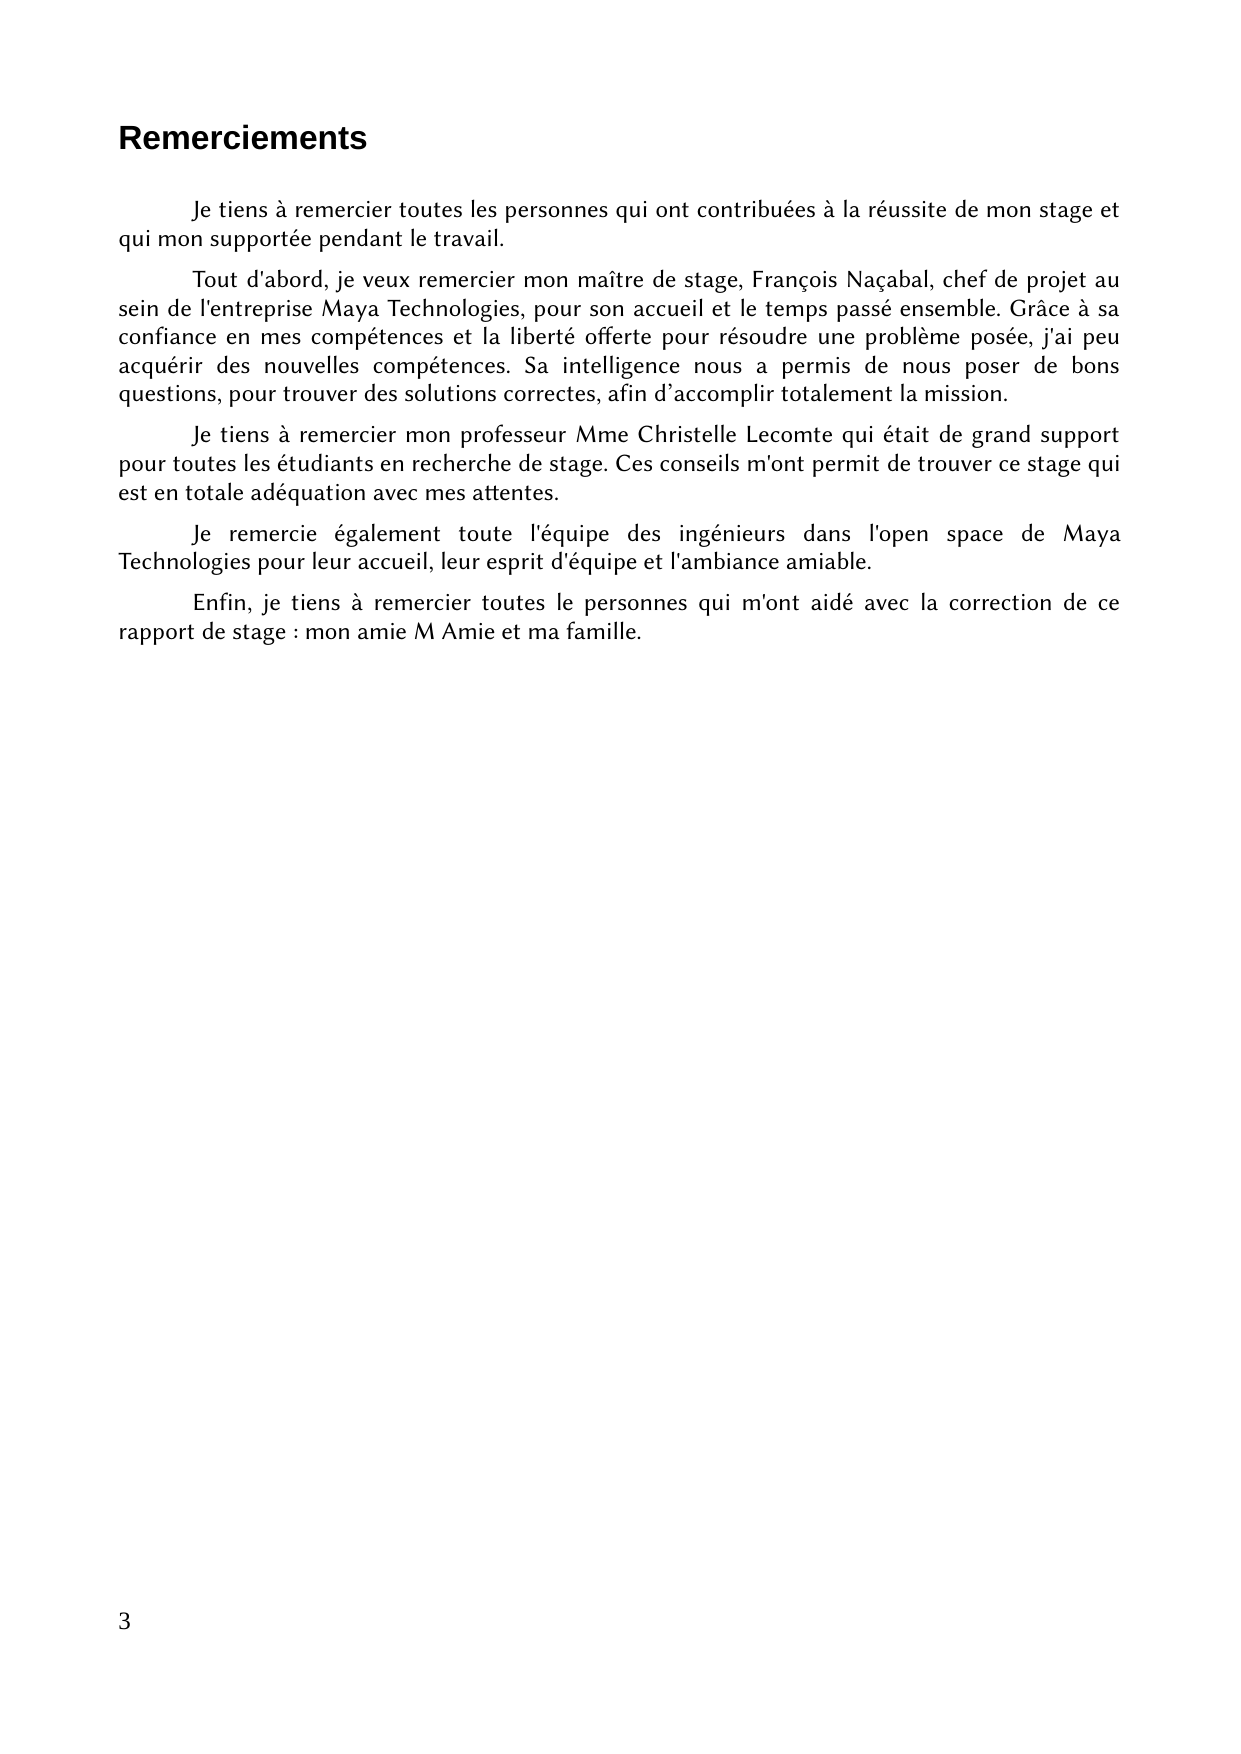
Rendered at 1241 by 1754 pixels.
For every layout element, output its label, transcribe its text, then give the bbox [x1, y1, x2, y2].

text Enfin, je tiens à remercier toutes le personnes qui m'ont aidé avec la correction de ce rapport de stage : mon amie M Amie et ma famille. [118, 588, 1122, 645]
text Je tiens à remercier toutes les personnes qui ont contribuées à la réussite de mon stage et qui mon supportée pendant le travail. [118, 186, 1122, 253]
text Je remercie également toute l'équipe des ingénieurs dans l'open space de Maya Technologies pour leur accueil, leur esprit d'équipe et l'ambiance amiable. [118, 518, 1122, 576]
text Remerciements [118, 118, 1122, 157]
text Tout d'abord, je veux remercier mon maître de stage, François Naçabal, chef de projet au sein de l'entreprise Maya Technologies, pour son accueil et le temps passé ensemble. Grâce à sa confiance en mes compétences et la liberté offerte pour résoudre une problème posée, j'ai peu acquérir des nouvelles compétences. Sa intelligence nous a permis de nous poser de bons questions, pour trouver des solutions correctes, afin d’accomplir totalement la mission. [118, 265, 1122, 408]
text Je tiens à remercier mon professeur Mme Christelle Lecomte qui était de grand support pour toutes les étudiants en recherche de stage. Ces conseils m'ont permit de trouver ce stage qui est en totale adéquation avec mes attentes. [118, 420, 1122, 506]
